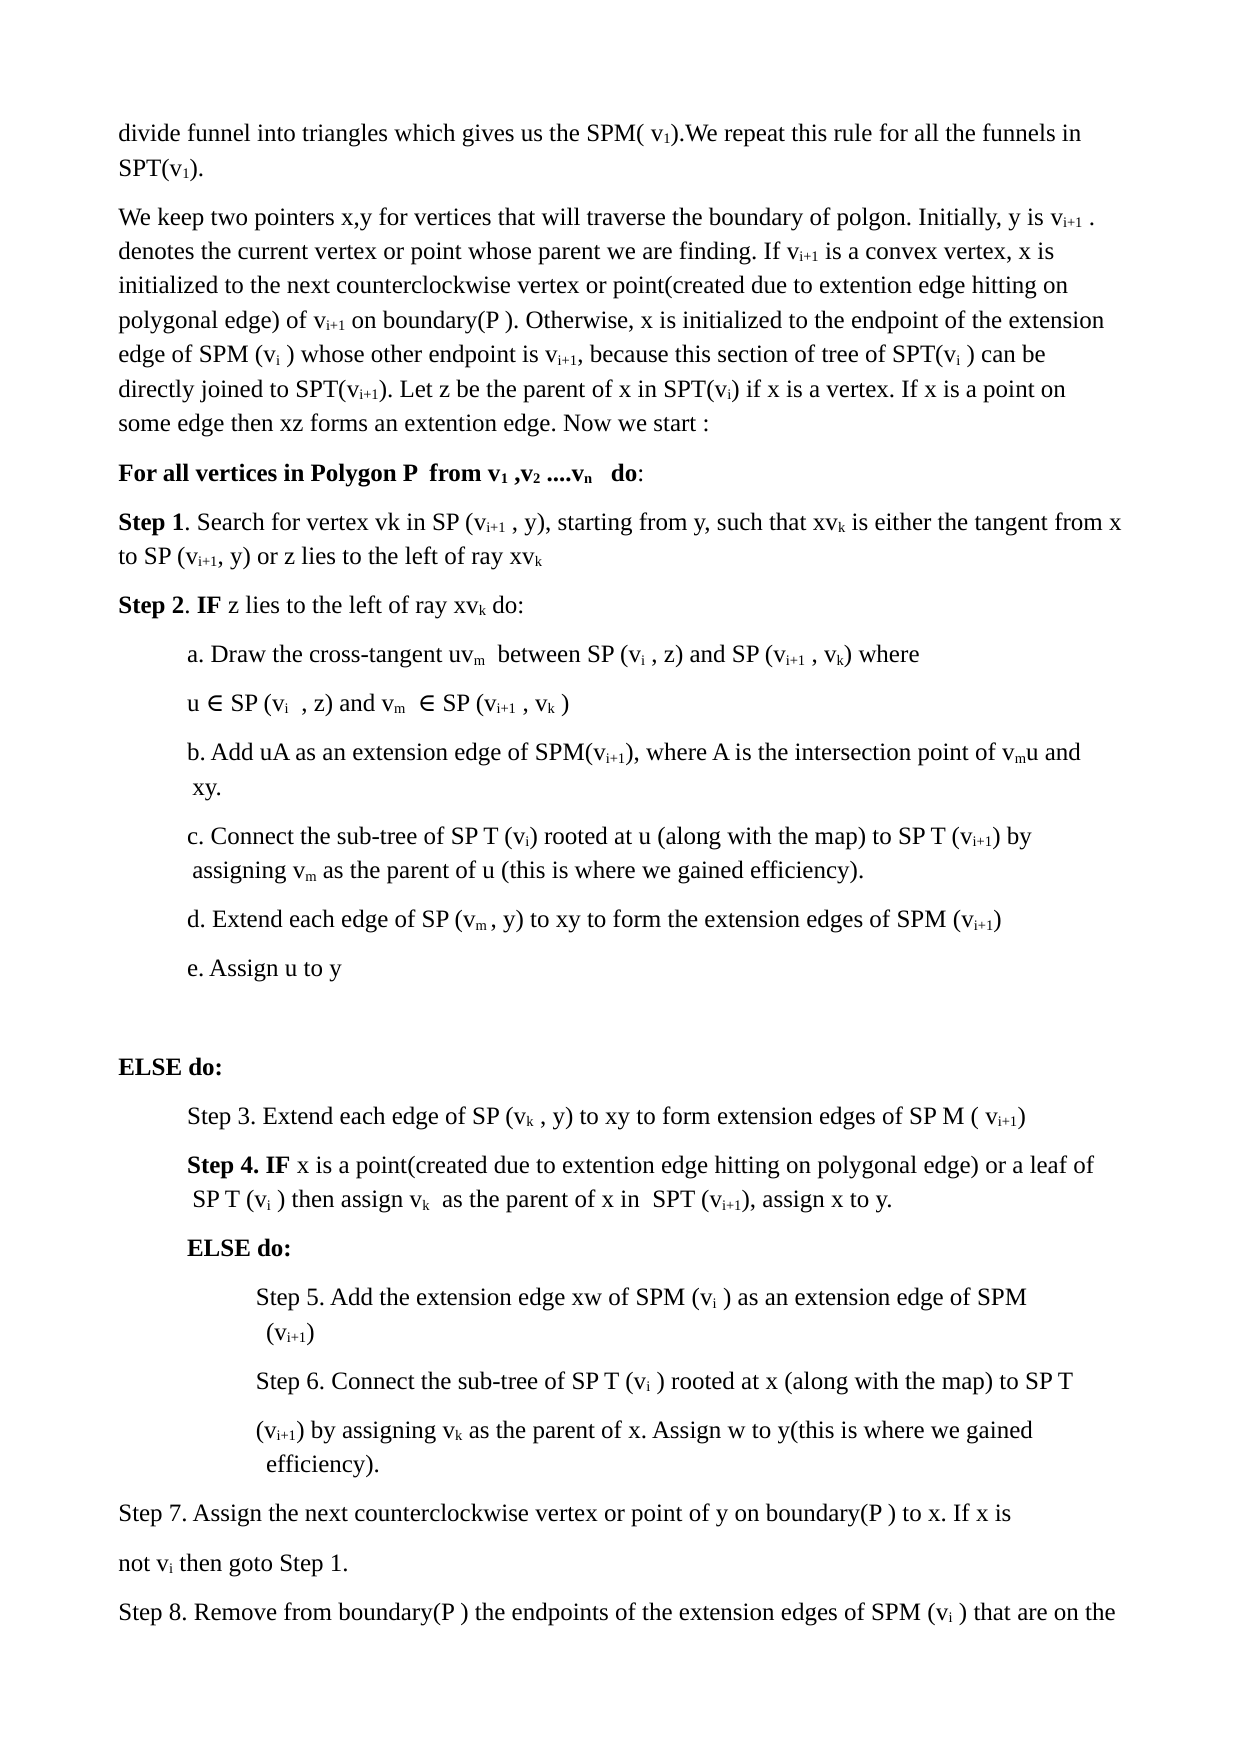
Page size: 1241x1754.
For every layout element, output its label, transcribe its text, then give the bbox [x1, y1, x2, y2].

text c. Connect the sub-tree of SP T (vi) rooted at u (along with the map) to SP T (vi+1) by assigning vm as the parent of u (this is where we gained efficiency). [118, 821, 1122, 884]
text We keep two pointers x,y for vertices that will traverse the boundary of polgon. Initially, y is vi+1 . denotes the current vertex or point whose parent we are finding. If vi+1 is a convex vertex, x is initialized to the next counterclockwise vertex or point(created due to extention edge hitting on polygonal edge) of vi+1 on boundary(P ). Otherwise, x is initialized to the endpoint of the extension edge of SPM (vi ) whose other endpoint is vi+1, because this section of tree of SPT(vi ) can be directly joined to SPT(vi+1). Let z be the parent of x in SPT(vi) if x is a vertex. If x is a point on some edge then xz forms an extention edge. Now we start : [118, 202, 1122, 437]
text e. Assign u to y [118, 953, 1122, 982]
text Step 8. Remove from boundary(P ) the endpoints of the extension edges of SPM (vi ) that are on the [118, 1597, 1122, 1625]
text not vi then goto Step 1. [118, 1548, 1122, 1576]
text Step 5. Add the extension edge xw of SPM (vi ) as an extension edge of SPM (vi+1) [118, 1282, 1122, 1346]
text divide funnel into triangles which gives us the SPM( v1).We repeat this rule for all the funnels in SPT(v1). [118, 118, 1122, 181]
text (vi+1) by assigning vk as the parent of x. Assign w to y(this is where we gained efficiency). [118, 1415, 1122, 1478]
text Step 3. Extend each edge of SP (vk , y) to xy to form extension edges of SP M ( vi+1) [118, 1101, 1122, 1129]
text Step 6. Connect the sub-tree of SP T (vi ) rooted at x (along with the map) to SP T [118, 1366, 1122, 1395]
text Step 2. IF z lies to the left of ray xvk do: [118, 590, 1122, 619]
text For all vertices in Polygon P from v1 ,v2 ....vn do: [118, 458, 1122, 486]
text Step 1. Search for vertex vk in SP (vi+1 , y), starting from y, such that xvk is either the tangent from x to SP (vi+1, y) or z lies to the left of ray xvk [118, 507, 1122, 570]
text ELSE do: [118, 1233, 1122, 1262]
text Step 4. IF x is a point(created due to extention edge hitting on polygonal edge) or a leaf of SP T (vi ) then assign vk as the parent of x in SPT (vi+1), assign x to y. [118, 1150, 1122, 1213]
text d. Extend each edge of SP (vm , y) to xy to form the extension edges of SPM (vi+1) [118, 904, 1122, 933]
text ELSE do: [118, 1052, 1122, 1080]
text b. Add uA as an extension edge of SPM(vi+1), where A is the intersection point of vmu and xy. [118, 737, 1122, 801]
text a. Draw the cross-tangent uvm between SP (vi , z) and SP (vi+1 , vk) where [118, 639, 1122, 668]
text Step 7. Assign the next counterclockwise vertex or point of y on boundary(P ) to x. If x is [118, 1498, 1122, 1527]
text u ∈ SP (vi , z) and vm ∈ SP (vi+1 , vk ) [118, 688, 1122, 717]
